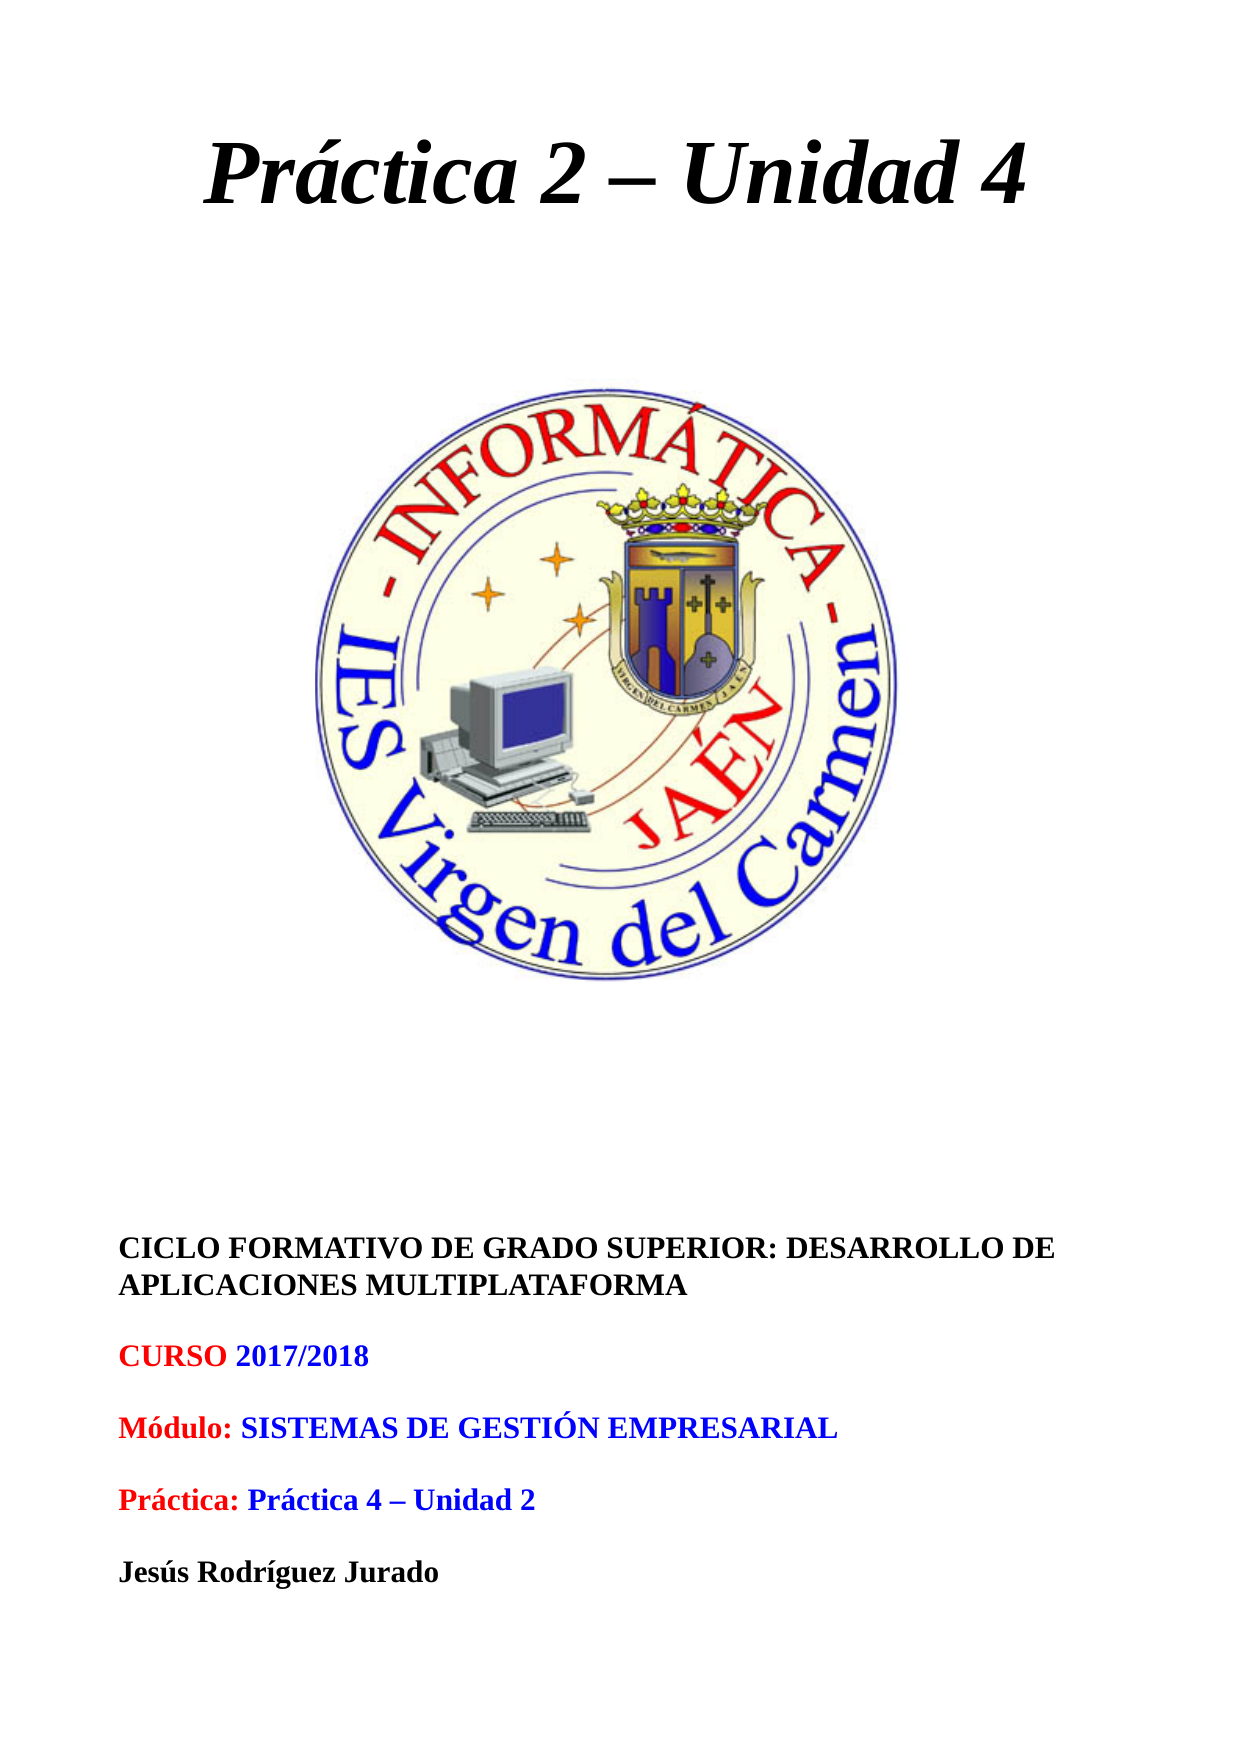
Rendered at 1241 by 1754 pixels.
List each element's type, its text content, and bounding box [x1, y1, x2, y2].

text CICLO FORMATIVO DE GRADO SUPERIOR: DESARROLLO DE APLICACIONES MULTIPLATAFORMA [118, 1230, 1122, 1302]
picture [315, 342, 900, 983]
text Práctica 2 – Unidad 4 [118, 118, 1122, 223]
text CURSO 2017/2018 [118, 1338, 1122, 1373]
text Práctica: Práctica 4 – Unidad 2 [118, 1481, 1122, 1517]
text Módulo: SISTEMAS DE GESTIÓN EMPRESARIAL [118, 1409, 1122, 1445]
text Jesús Rodríguez Jurado [118, 1553, 1122, 1589]
